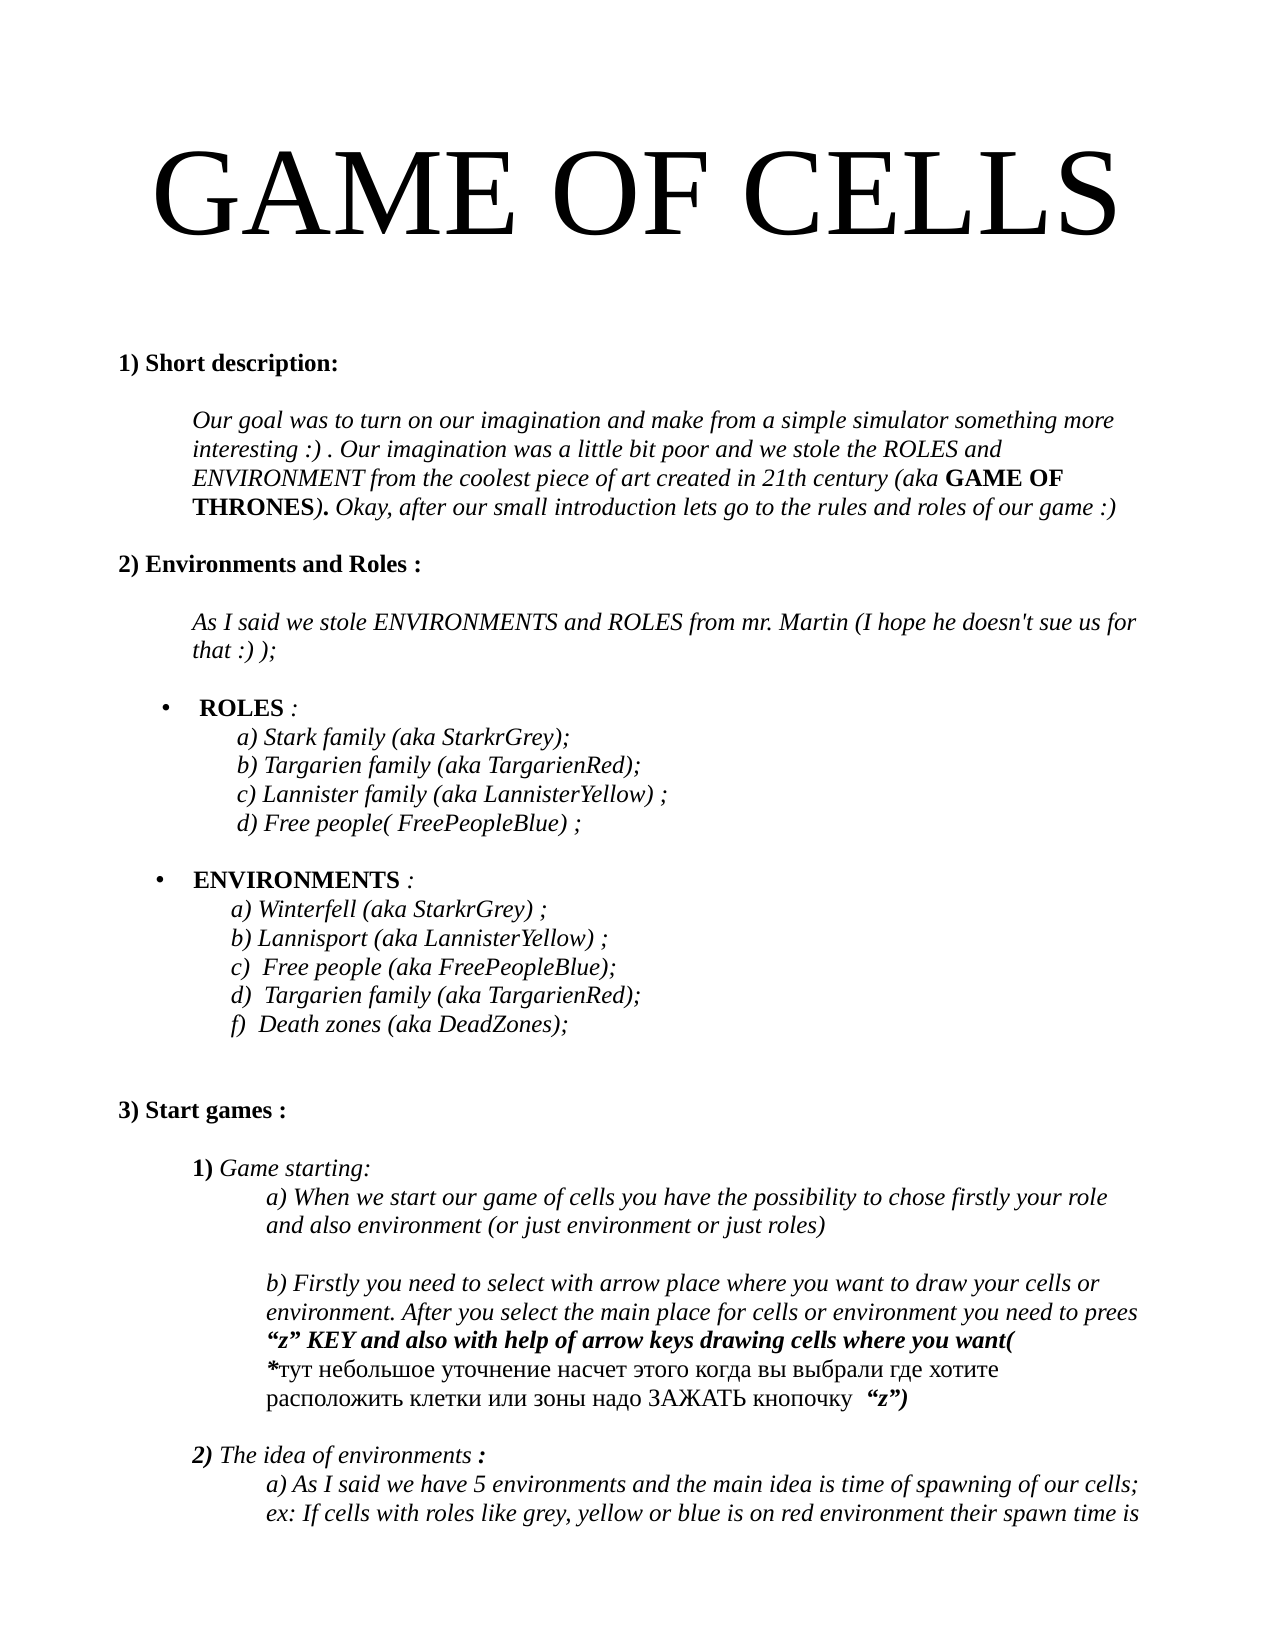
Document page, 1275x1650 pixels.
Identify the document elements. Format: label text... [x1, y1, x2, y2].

text 2) Environments and Roles : [118, 549, 1157, 578]
text a) When we start our game of cells you have the possibility to chose firstly your role [118, 1182, 1157, 1211]
list b) Lannisport (aka LannisterYellow) ; [193, 923, 1157, 952]
list c) Free people (aka FreePeopleBlue); [193, 952, 1157, 981]
list a) Winterfell (aka StarkrGrey) ; [193, 894, 1157, 923]
list b) Targarien family (aka TargarienRed); [199, 751, 1157, 779]
text 3) Start games : [118, 1096, 1157, 1124]
list f) Death zones (aka DeadZones); [193, 1009, 1157, 1038]
list c) Lannister family (aka LannisterYellow) ; [199, 779, 1157, 808]
text “z” KEY and also with help of arrow keys drawing cells where you want( [118, 1326, 1157, 1354]
list d) Targarien family (aka TargarienRed); [193, 981, 1157, 1009]
text As I said we stole ENVIRONMENTS and ROLES from mr. Martin (I hope he doesn't sue us for that :) ); [118, 607, 1157, 664]
list a) Stark family (aka StarkrGrey); [199, 722, 1157, 751]
text 1) Game starting: [118, 1153, 1157, 1182]
text b) Firstly you need to select with arrow place where you want to draw your cells or environment. After you select the main place for cells or environment you need to prees [118, 1268, 1157, 1326]
list ENVIRONMENTS : [156, 866, 1157, 894]
list d) Free people( FreePeopleBlue) ; [199, 808, 1157, 837]
text and also environment (or just environment or just roles) [118, 1211, 1157, 1239]
text 1) Short description: [118, 348, 1157, 377]
text Our goal was to turn on our imagination and make from a simple simulator something more [118, 406, 1157, 434]
text *тут небольшое уточнение насчет этого когда вы выбрали где хотите расположить клетки или зоны надо ЗАЖАТЬ кнопочку “z”) [118, 1354, 1157, 1412]
text 2) The idea of environments : [118, 1441, 1157, 1469]
text ex: If cells with roles like grey, yellow or blue is on red environment their spawn time is [118, 1498, 1157, 1527]
text a) As I said we have 5 environments and the main idea is time of spawning of our cells; [118, 1469, 1157, 1498]
list ROLES : [162, 693, 1157, 722]
text GAME OF CELLS [118, 118, 1157, 262]
text interesting :) . Our imagination was a little bit poor and we stole the ROLES and ENVIRONMENT from the coolest piece of art created in 21th century (aka GAME OF THRONES). Okay, after our small introduction lets go to the rules and roles of our game :) [118, 434, 1157, 521]
